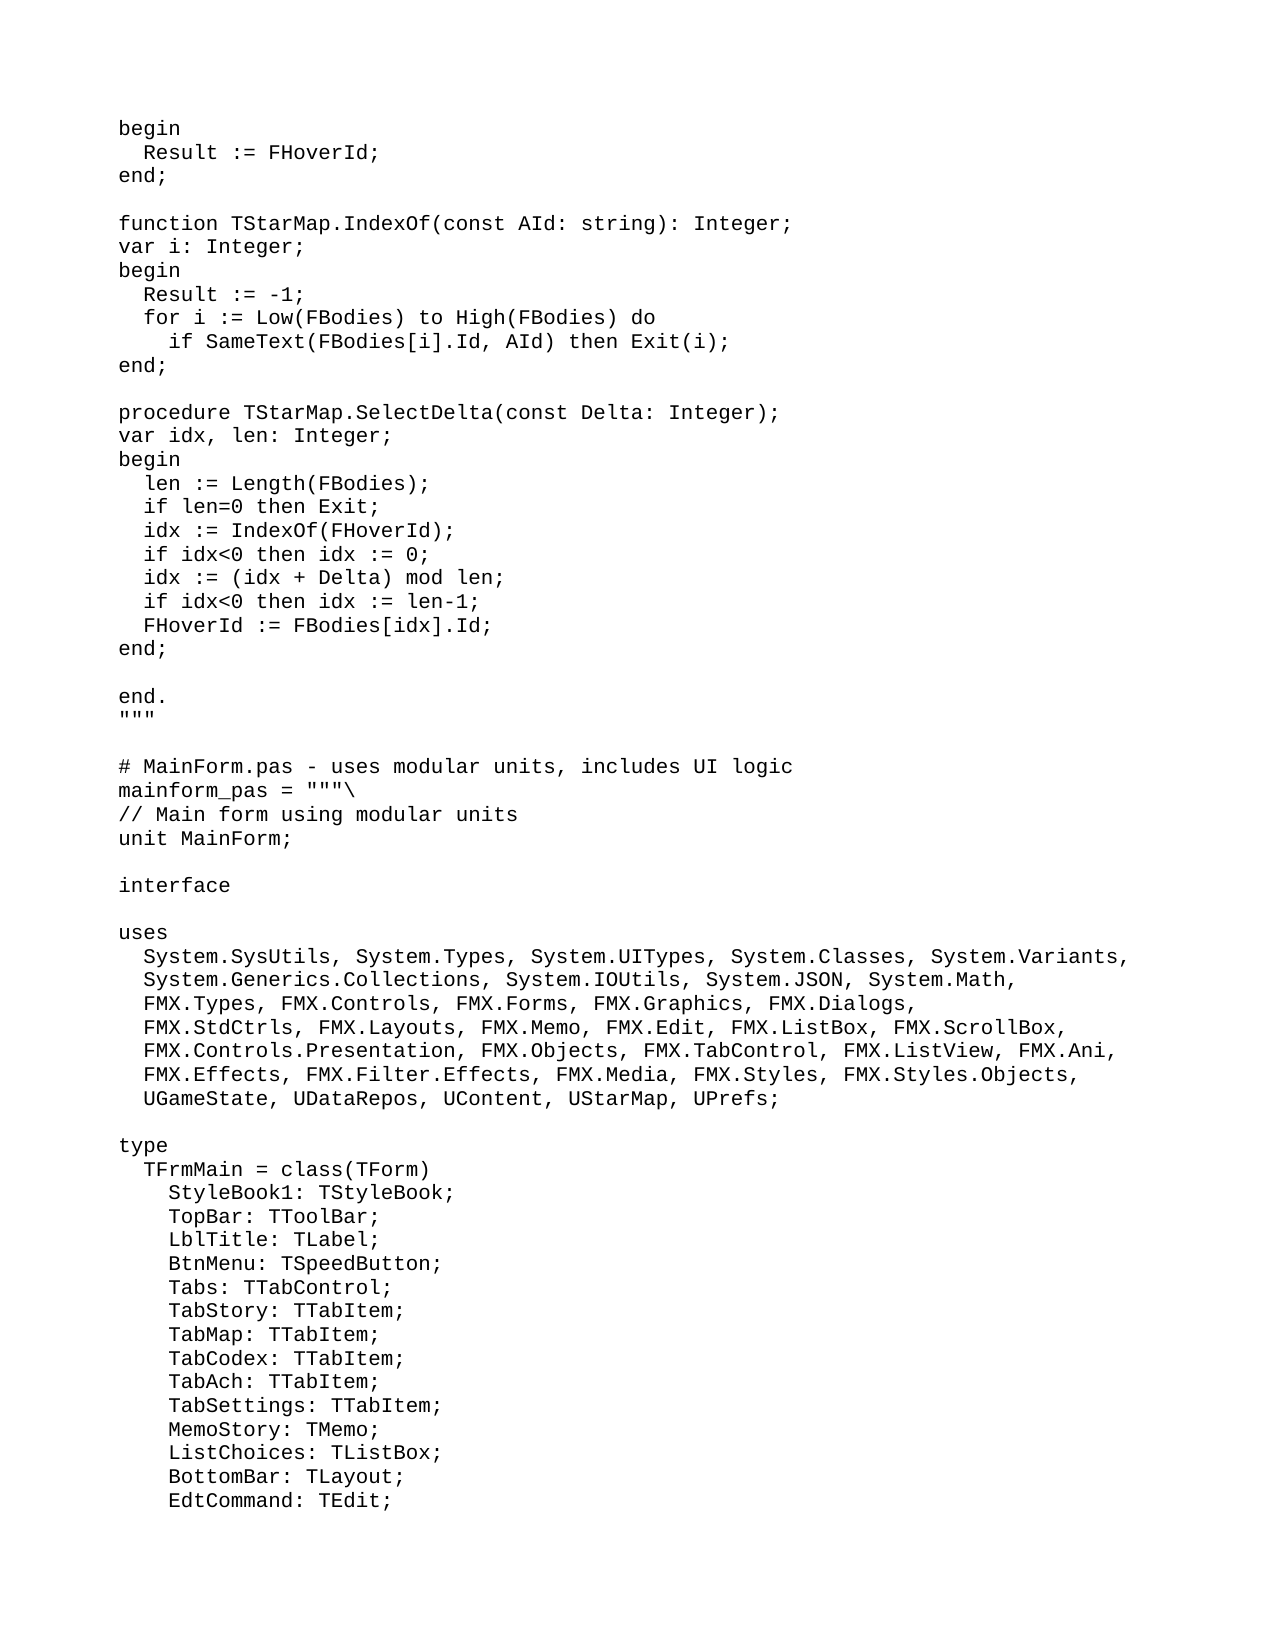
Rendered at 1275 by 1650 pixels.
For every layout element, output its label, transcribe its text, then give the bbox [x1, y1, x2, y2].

text System.SysUtils, System.Types, System.UITypes, System.Classes, System.Variants, [118, 946, 1157, 969]
text idx := (idx + Delta) mod len; [118, 567, 1157, 591]
text // Main form using modular units [118, 804, 1157, 827]
text BottomBar: TLayout; [118, 1466, 1157, 1489]
text ListChoices: TListBox; [118, 1442, 1157, 1466]
text begin [118, 449, 1157, 473]
text TabAch: TTabItem; [118, 1371, 1157, 1395]
text for i := Low(FBodies) to High(FBodies) do [118, 307, 1157, 331]
text # MainForm.pas - uses modular units, includes UI logic [118, 757, 1157, 780]
text interface [118, 875, 1157, 898]
text TFrmMain = class(TForm) [118, 1158, 1157, 1182]
text EdtCommand: TEdit; [118, 1489, 1157, 1513]
text end; [118, 354, 1157, 378]
text end. [118, 686, 1157, 709]
text procedure TStarMap.SelectDelta(const Delta: Integer); [118, 402, 1157, 426]
text unit MainForm; [118, 827, 1157, 851]
text uses [118, 922, 1157, 946]
text if idx<0 then idx := len-1; [118, 591, 1157, 615]
text UGameState, UDataRepos, UContent, UStarMap, UPrefs; [118, 1088, 1157, 1111]
text System.Generics.Collections, System.IOUtils, System.JSON, System.Math, [118, 969, 1157, 993]
text end; [118, 165, 1157, 189]
text FHoverId := FBodies[idx].Id; [118, 615, 1157, 638]
text idx := IndexOf(FHoverId); [118, 520, 1157, 544]
text TopBar: TToolBar; [118, 1206, 1157, 1229]
text end; [118, 638, 1157, 662]
text function TStarMap.IndexOf(const AId: string): Integer; [118, 213, 1157, 236]
text var i: Integer; [118, 236, 1157, 260]
text LblTitle: TLabel; [118, 1229, 1157, 1253]
text BtnMenu: TSpeedButton; [118, 1253, 1157, 1277]
text mainform_pas = """\ [118, 780, 1157, 804]
text if len=0 then Exit; [118, 496, 1157, 520]
text begin [118, 118, 1157, 142]
text FMX.Controls.Presentation, FMX.Objects, FMX.TabControl, FMX.ListView, FMX.Ani, [118, 1040, 1157, 1064]
text StyleBook1: TStyleBook; [118, 1182, 1157, 1206]
text Tabs: TTabControl; [118, 1277, 1157, 1300]
text MemoStory: TMemo; [118, 1419, 1157, 1442]
text FMX.Types, FMX.Controls, FMX.Forms, FMX.Graphics, FMX.Dialogs, [118, 993, 1157, 1017]
text """ [118, 709, 1157, 733]
text begin [118, 260, 1157, 284]
text type [118, 1135, 1157, 1158]
text var idx, len: Integer; [118, 426, 1157, 449]
text Result := -1; [118, 284, 1157, 307]
text TabSettings: TTabItem; [118, 1395, 1157, 1419]
text FMX.Effects, FMX.Filter.Effects, FMX.Media, FMX.Styles, FMX.Styles.Objects, [118, 1064, 1157, 1088]
text if idx<0 then idx := 0; [118, 544, 1157, 567]
text TabCodex: TTabItem; [118, 1348, 1157, 1371]
text Result := FHoverId; [118, 142, 1157, 165]
text FMX.StdCtrls, FMX.Layouts, FMX.Memo, FMX.Edit, FMX.ListBox, FMX.ScrollBox, [118, 1017, 1157, 1040]
text if SameText(FBodies[i].Id, AId) then Exit(i); [118, 331, 1157, 354]
text TabStory: TTabItem; [118, 1300, 1157, 1324]
text len := Length(FBodies); [118, 473, 1157, 496]
text TabMap: TTabItem; [118, 1324, 1157, 1348]
